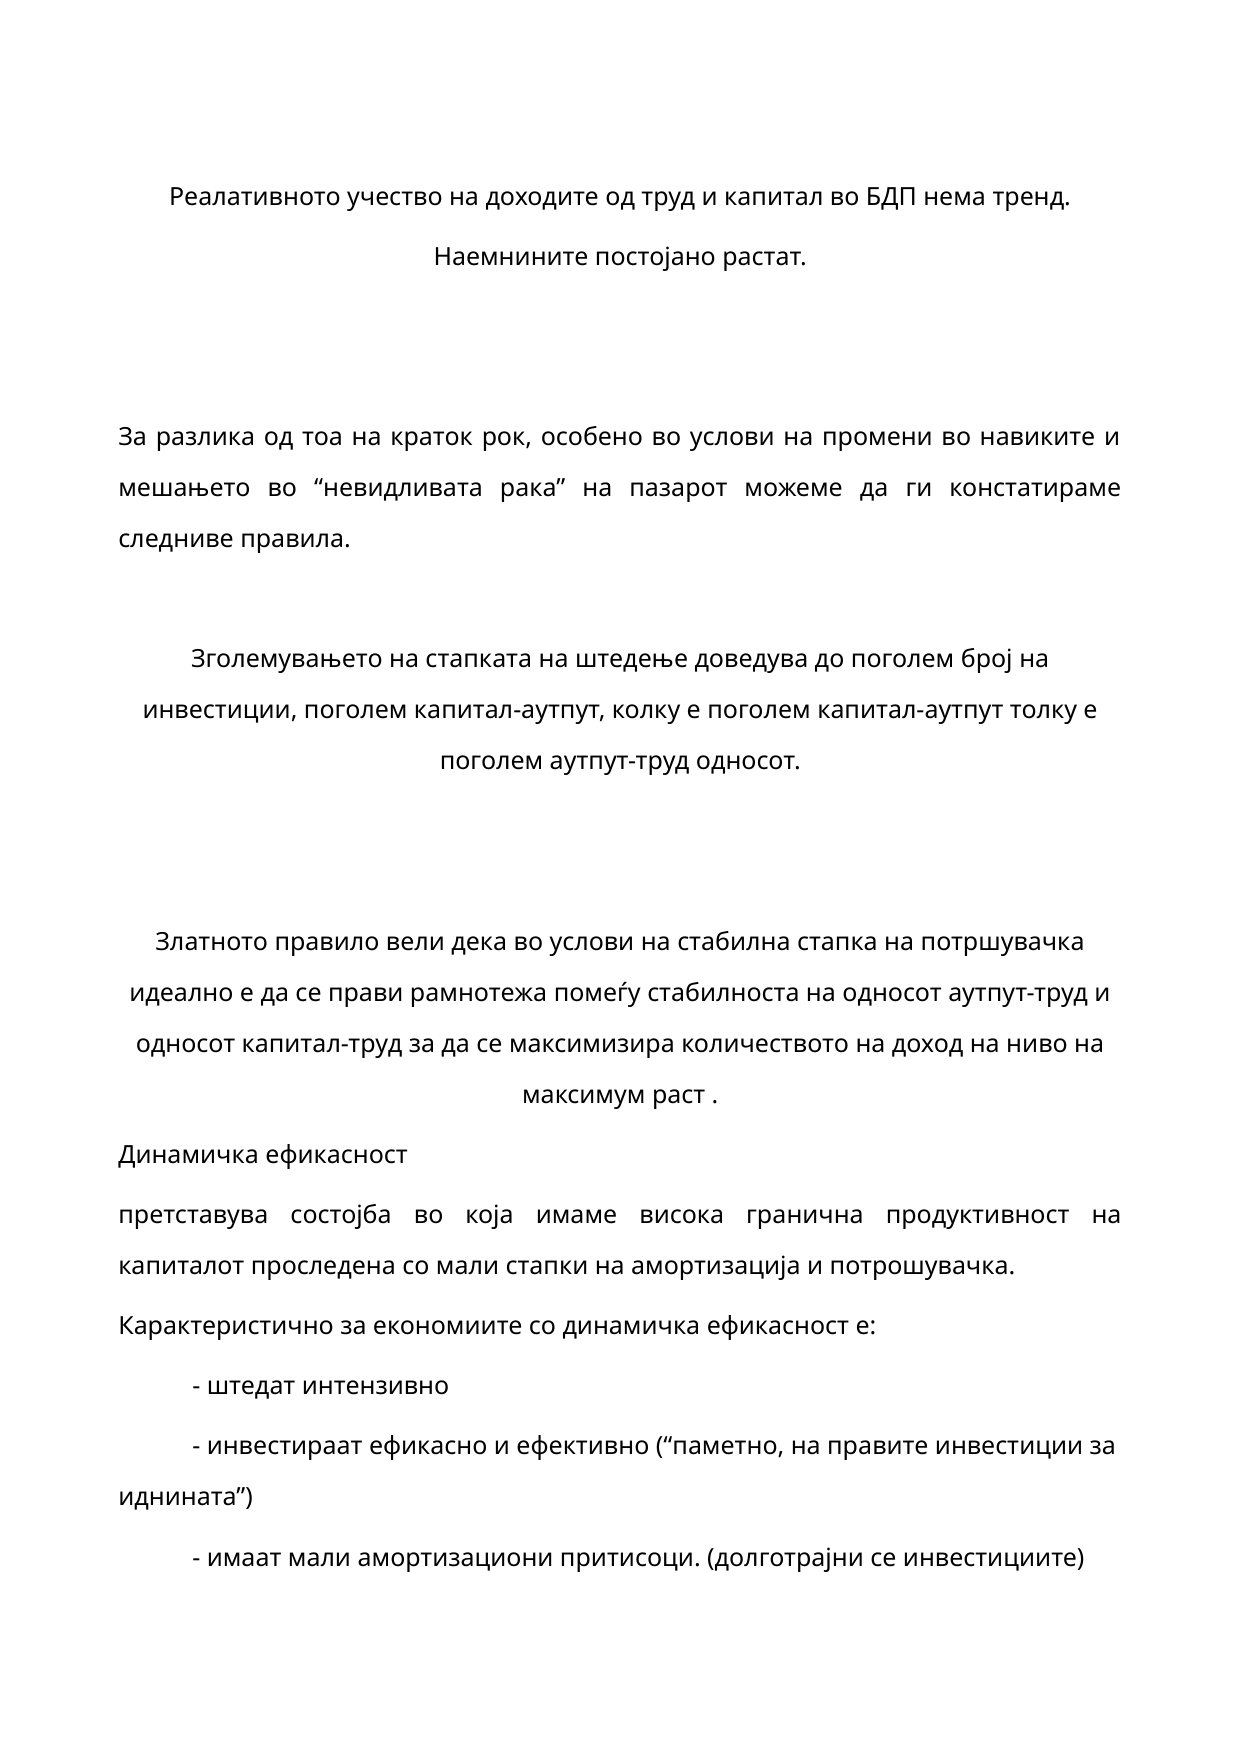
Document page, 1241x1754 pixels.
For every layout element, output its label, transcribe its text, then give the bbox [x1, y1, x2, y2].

text - штедат интензивно [118, 1368, 1122, 1402]
text Зголемувањето на стапката на штедење доведува до поголем број на инвестиции, поголем капитал-аутпут, колку е поголем капитал-аутпут толку е поголем аутпут-труд односот. [118, 641, 1122, 777]
text - имаат мали амортизациони притисоци. (долготрајни се инвестициите) [118, 1539, 1122, 1573]
text Динамичка ефикасност [118, 1137, 1122, 1171]
text Златното правило вели дека во услови на стабилна стапка на потршувачка идеално е да се прави рамнотежа помеѓу стабилноста на односот аутпут-труд и односот капитал-труд за да се максимизира количеството на доход на ниво на максимум раст . [118, 923, 1122, 1111]
text Карактеристично за економиите со динамичка ефикасност е: [118, 1308, 1122, 1342]
text претставува состојба во која имаме висока гранична продуктивност на капиталот проследена со мали стапки на амортизација и потрошувачка. [118, 1197, 1122, 1282]
text Наемнините постојано растат. [118, 238, 1122, 272]
text - инвестираат ефикасно и ефективно (“паметно, на правите инвестиции за иднината”) [118, 1428, 1122, 1513]
text За разлика од тоа на краток рок, особено во услови на промени во навиките и мешањето во “невидливата рака” на пазарот можеме да ги констатираме следниве правила. [118, 419, 1122, 555]
text Реалативното учество на доходите од труд и капитал во БДП нема тренд. [118, 178, 1122, 212]
